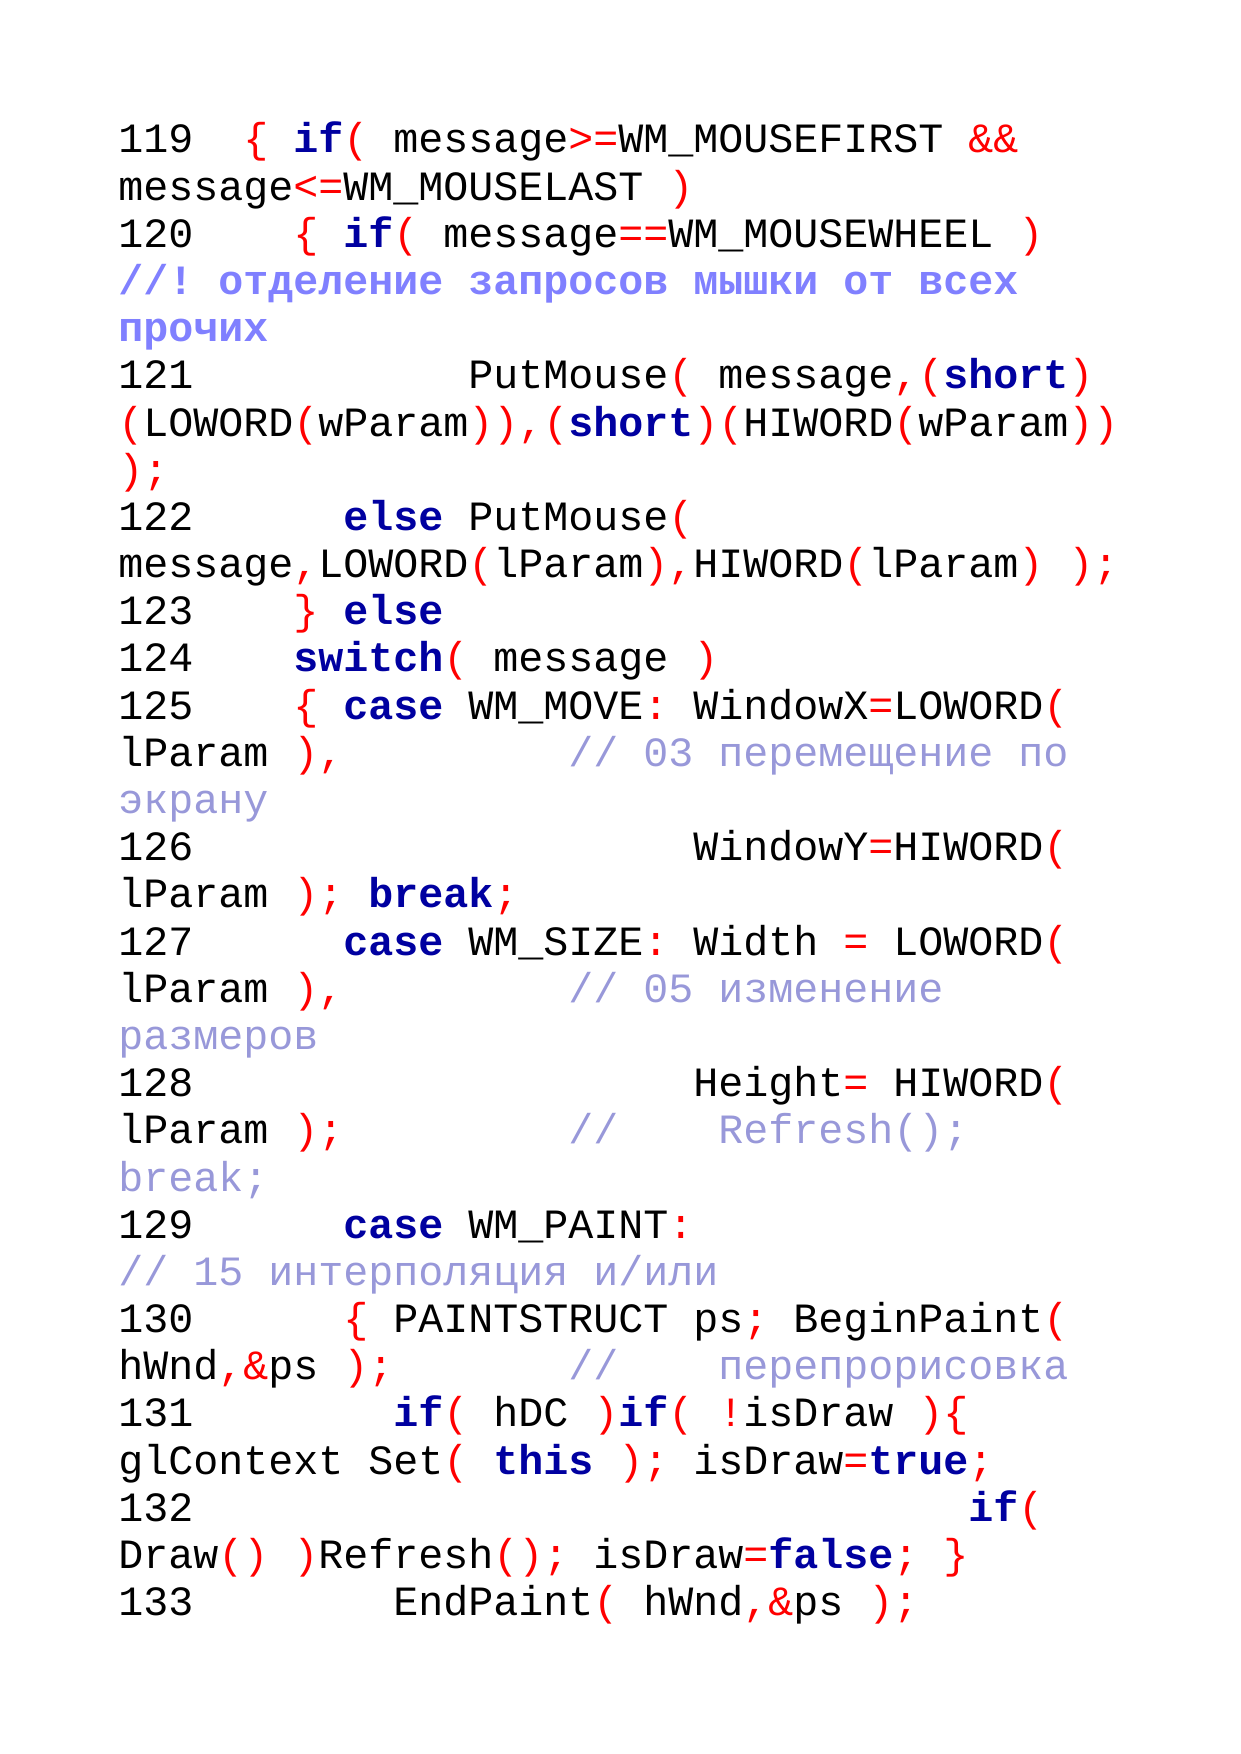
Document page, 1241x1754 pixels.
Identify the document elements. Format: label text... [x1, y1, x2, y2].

subtitle 133 EndPaint( hWnd,&ps ); ValidateRect( hWnd,NULL ); [118, 1581, 393, 1628]
subtitle 133 EndPaint( hWnd,&ps ); ValidateRect( hWnd,NULL ); [593, 1581, 643, 1628]
subtitle 126 WindowY=HIWORD( lParam ); break; [118, 826, 1122, 920]
subtitle 119 { if( message>=WM_MOUSEFIRST && message<=WM_MOUSELAST ) [668, 118, 1122, 212]
subtitle 123 } else [118, 590, 1122, 637]
subtitle 127 case WM_SIZE: Width = LOWORD( lParam ), // 05 изменение размеров [118, 920, 1122, 1062]
subtitle 124 switch( message ) [693, 637, 1122, 684]
subtitle 132 if( Draw() )Refresh(); isDraw=false; } [118, 1487, 1122, 1581]
subtitle 129 case WM_PAINT: // 15 интерполяция и/или [118, 1203, 1122, 1298]
subtitle 133 EndPaint( hWnd,&ps ); ValidateRect( hWnd,NULL ); [868, 1581, 1122, 1628]
subtitle 133 EndPaint( hWnd,&ps ); ValidateRect( hWnd,NULL ); [743, 1581, 793, 1628]
subtitle 119 { if( message>=WM_MOUSEFIRST && message<=WM_MOUSELAST ) [568, 118, 618, 165]
subtitle 131 if( hDC )if( !isDraw ){ glContext Set( this ); isDraw=true; [118, 1392, 743, 1487]
subtitle 122 else PutMouse( message,LOWORD(lParam),HIWORD(lParam) ); [643, 496, 1122, 590]
subtitle 128 Height= HIWORD( lParam ); // Refresh(); break; [118, 1062, 1122, 1203]
subtitle 124 switch( message ) [118, 637, 493, 684]
subtitle 131 if( hDC )if( !isDraw ){ glContext Set( this ); isDraw=true; [843, 1392, 1122, 1487]
subtitle 125 { case WM_MOVE: WindowX=LOWORD( lParam ), // 03 перемещение по экрану [118, 684, 1122, 826]
subtitle 120 { if( message==WM_MOUSEWHEEL ) //! отделение запросов мышки от всех прочих [118, 212, 1122, 354]
subtitle 119 { if( message>=WM_MOUSEFIRST && message<=WM_MOUSELAST ) [118, 118, 393, 212]
subtitle 122 else PutMouse( message,LOWORD(lParam),HIWORD(lParam) ); [118, 496, 493, 590]
subtitle 121 PutMouse( message,(short)(LOWORD(wParam)),(short)(HIWORD(wParam)) ); [118, 354, 1122, 496]
subtitle 130 { PAINTSTRUCT ps; BeginPaint( hWnd,&ps ); // перепрорисовка [118, 1298, 1122, 1392]
